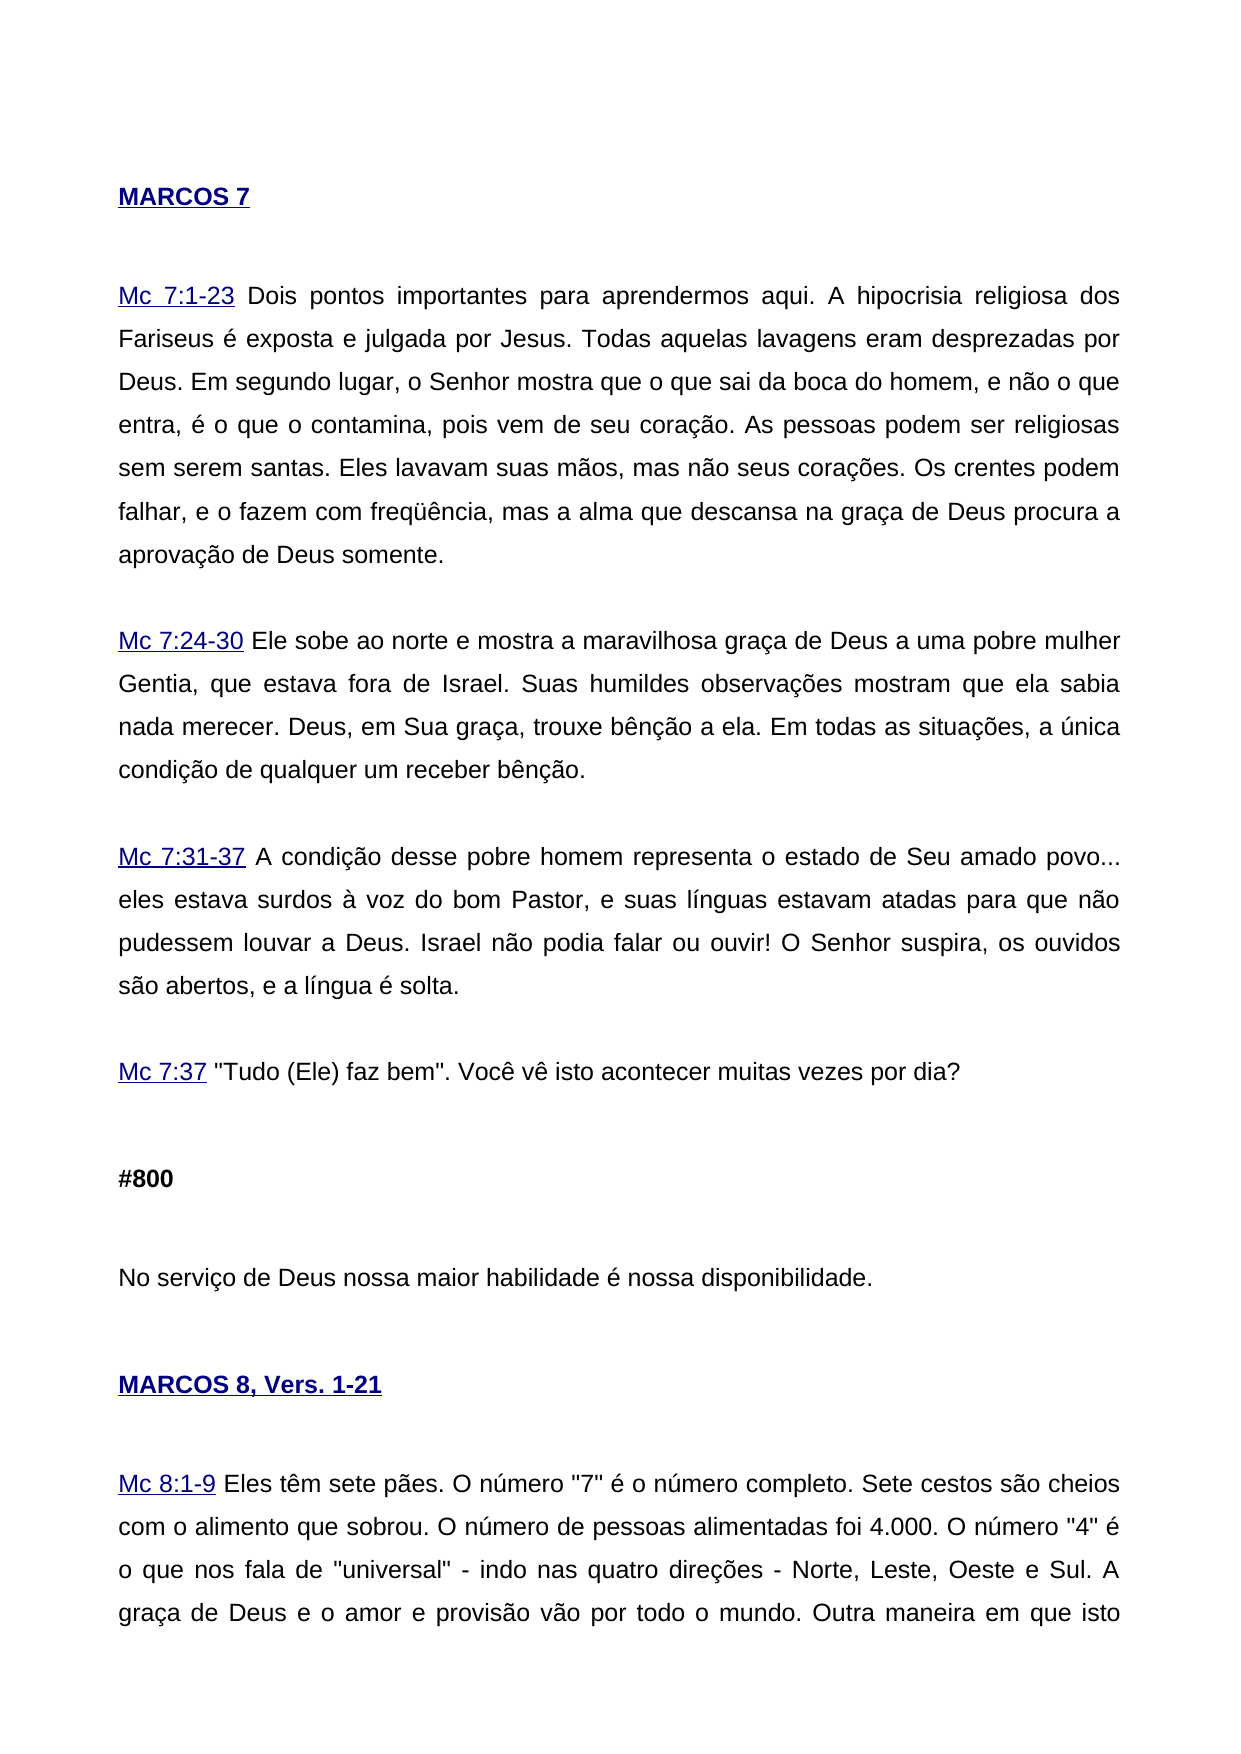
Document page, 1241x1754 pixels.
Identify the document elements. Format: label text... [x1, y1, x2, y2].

text Mc 8:1-9 Eles têm sete pães. O número "7" é o número completo. Sete cestos são cheios com o alimento que sobrou. O número de pessoas alimentadas foi 4.000. O número "4" é o que nos fala de "universal" - indo nas quatro direções - Norte, Leste, Oeste e Sul. A graça de Deus e o amor e provisão vão por todo o mundo. Outra maneira em que isto [118, 1469, 1122, 1627]
subtitle MARCOS 8, Vers. 1-21 [118, 1370, 1122, 1399]
text Mc 7:1-23 Dois pontos importantes para aprendermos aqui. A hipocrisia religiosa dos Fariseus é exposta e julgada por Jesus. Todas aquelas lavagens eram desprezadas por Deus. Em segundo lugar, o Senhor mostra que o que sai da boca do homem, e não o que entra, é o que o contamina, pois vem de seu coração. As pessoas podem ser religiosas sem serem santas. Eles lavavam suas mãos, mas não seus corações. Os crentes podem falhar, e o fazem com freqüência, mas a alma que descansa na graça de Deus procura a aprovação de Deus somente. [118, 281, 1122, 568]
text No serviço de Deus nossa maior habilidade é nossa disponibilidade. [118, 1263, 1122, 1292]
text Mc 7:24-30 Ele sobe ao norte e mostra a maravilhosa graça de Deus a uma pobre mulher Gentia, que estava fora de Israel. Suas humildes observações mostram que ela sabia nada merecer. Deus, em Sua graça, trouxe bênção a ela. Em todas as situações, a única condição de qualquer um receber bênção. [118, 626, 1122, 784]
subtitle MARCOS 7 [118, 182, 1122, 211]
text Mc 7:37 "Tudo (Ele) faz bem". Você vê isto acontecer muitas vezes por dia? [118, 1057, 1122, 1086]
subtitle #800 [118, 1164, 1122, 1193]
text Mc 7:31-37 A condição desse pobre homem representa o estado de Seu amado povo... eles estava surdos à voz do bom Pastor, e suas línguas estavam atadas para que não pudessem louvar a Deus. Israel não podia falar ou ouvir! O Senhor suspira, os ouvidos são abertos, e a língua é solta. [118, 841, 1122, 999]
